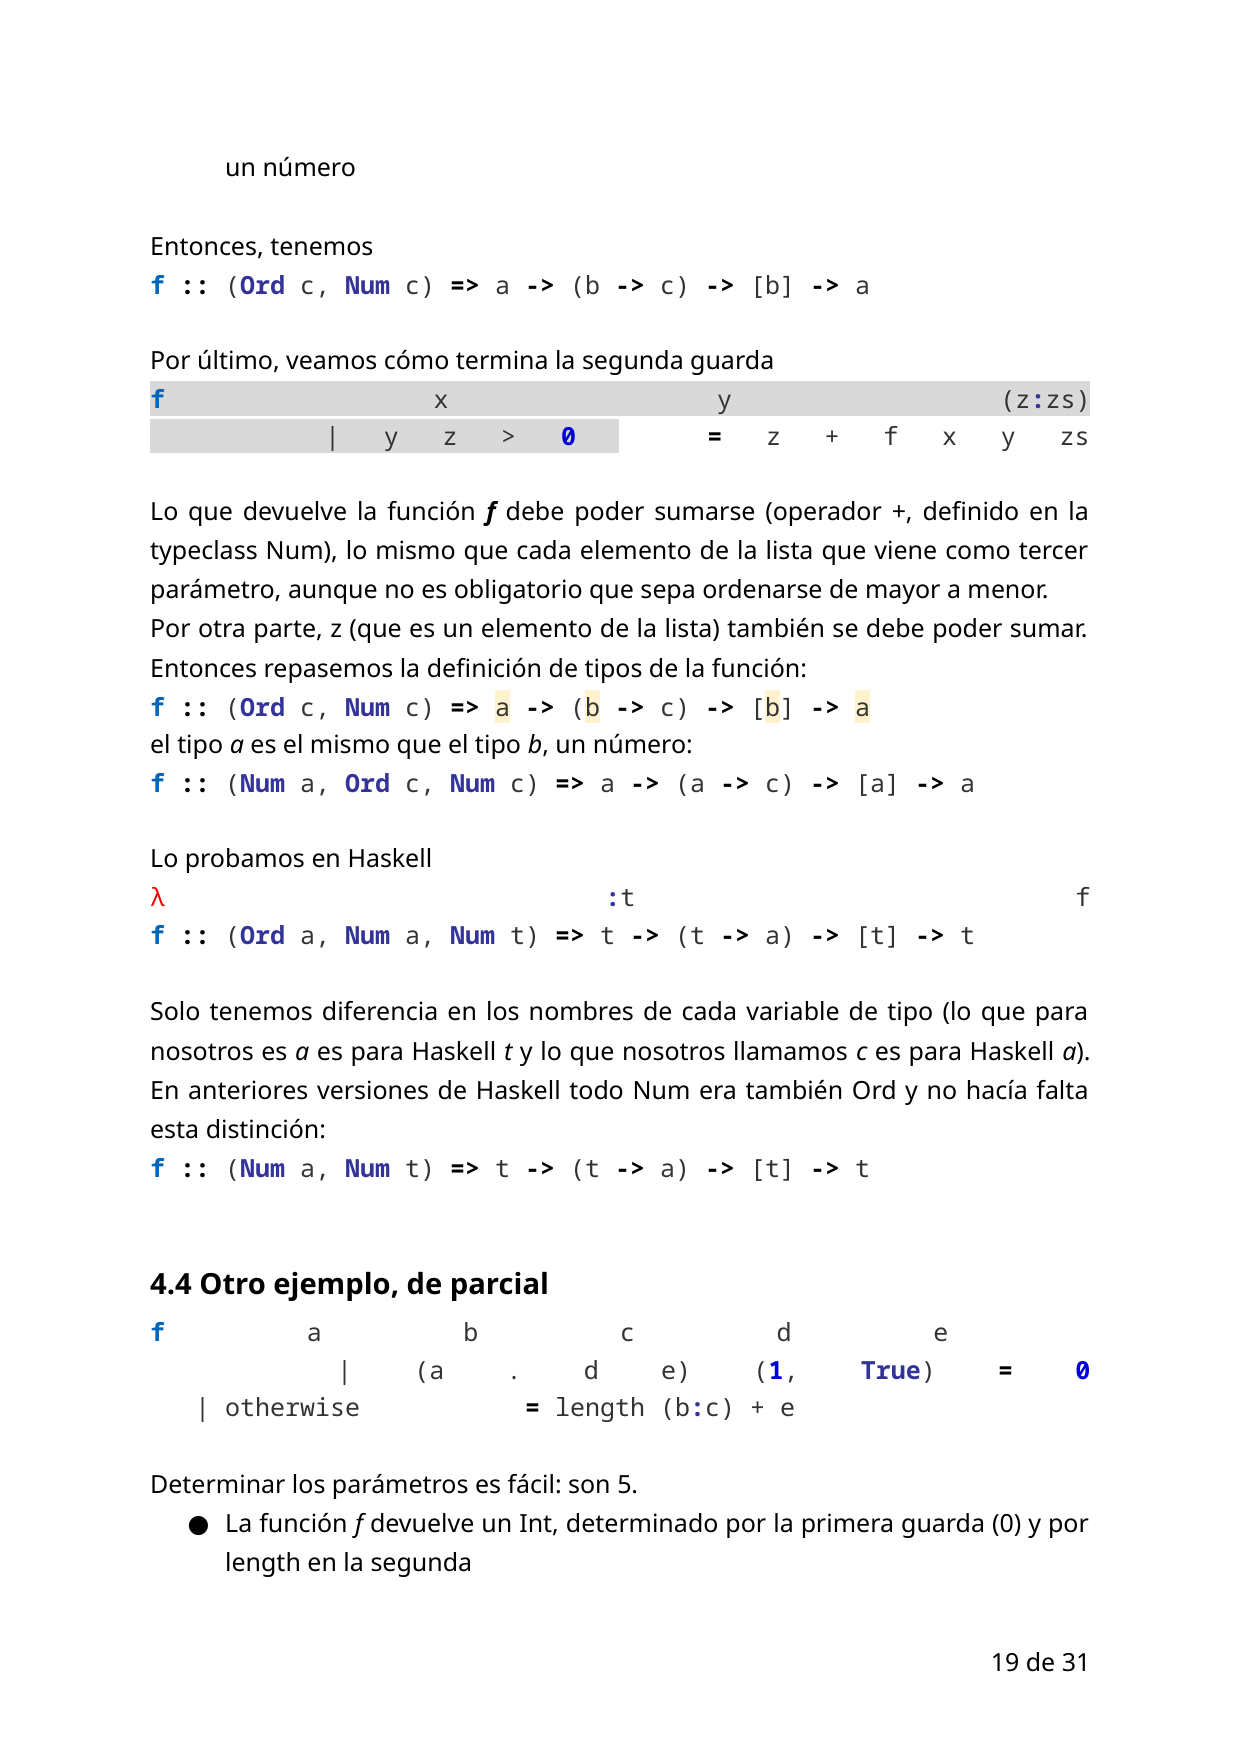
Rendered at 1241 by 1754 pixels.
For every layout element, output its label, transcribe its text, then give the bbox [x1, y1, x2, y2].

list un número [187, 150, 1090, 184]
text f a b c d e | (a . d e) (1, True) = 0 | otherwise = length (b:c) + e [150, 1315, 1090, 1424]
text Por otra parte, z (que es un elemento de la lista) también se debe poder sumar. Entonces repasemos la definición de tipos de la función: [150, 611, 1090, 684]
subtitle 4.4 Otro ejemplo, de parcial [150, 1263, 1090, 1303]
text f x y (z:zs) | y z > 0 = z + f x y zs [150, 381, 1090, 490]
text λ :t f f :: (Ord a, Num a, Num t) => t -> (t -> a) -> [t] -> t [150, 880, 1090, 951]
text f :: (Ord c, Num c) => a -> (b -> c) -> [b] -> a [150, 689, 1090, 723]
text Determinar los parámetros es fácil: son 5. [150, 1466, 1090, 1500]
text Lo que devuelve la función f debe poder sumarse (operador +, definido en la typeclass Num), lo mismo que cada elemento de la lista que viene como tercer parámetro, aunque no es obligatorio que sepa ordenarse de mayor a menor. [150, 494, 1090, 606]
text f :: (Ord c, Num c) => a -> (b -> c) -> [b] -> a [150, 267, 1090, 302]
text Entonces, tenemos [150, 228, 1090, 262]
text Por último, veamos cómo termina la segunda guarda [150, 342, 1090, 376]
text f :: (Num a, Num t) => t -> (t -> a) -> [t] -> t [150, 1151, 1090, 1185]
text Solo tenemos diferencia en los nombres de cada variable de tipo (lo que para nosotros es a es para Haskell t y lo que nosotros llamamos c es para Haskell a). En anteriores versiones de Haskell todo Num era también Ord y no hacía falta esta distinción: [150, 994, 1090, 1146]
text f :: (Num a, Ord c, Num c) => a -> (a -> c) -> [a] -> a [150, 766, 1090, 800]
text Lo probamos en Haskell [150, 841, 1090, 875]
list La función f devuelve un Int, determinado por la primera guarda (0) y por length en la segunda [187, 1505, 1090, 1579]
text el tipo a es el mismo que el tipo b, un número: [150, 727, 1090, 761]
